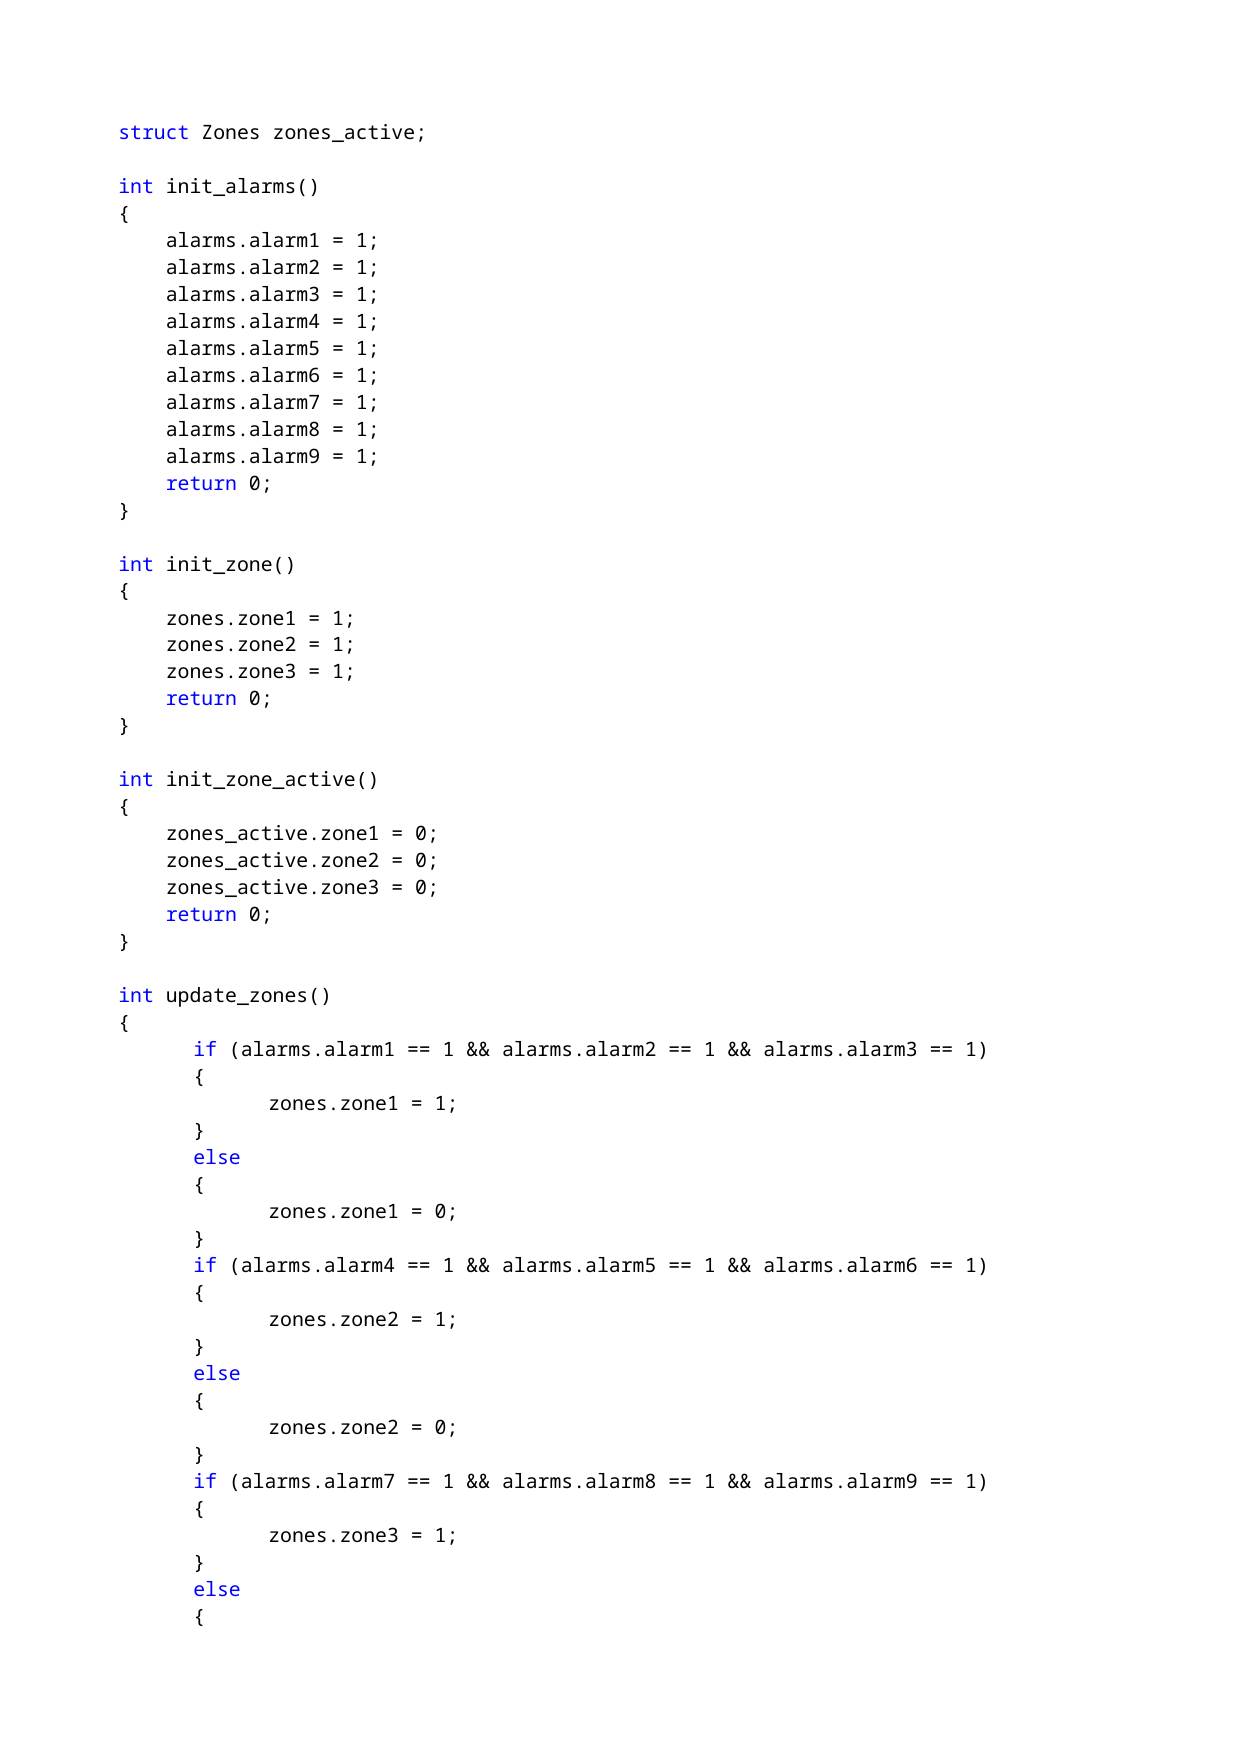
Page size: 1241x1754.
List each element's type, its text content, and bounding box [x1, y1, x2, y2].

text alarms.alarm3 = 1; [118, 280, 1122, 307]
text alarms.alarm2 = 1; [118, 253, 1122, 280]
text zones.zone3 = 1; [118, 1521, 1122, 1548]
text else [118, 1359, 1122, 1386]
text } [118, 1224, 1122, 1251]
text { [118, 199, 1122, 226]
text alarms.alarm7 = 1; [118, 388, 1122, 415]
text { [118, 1170, 1122, 1197]
text if (alarms.alarm1 == 1 && alarms.alarm2 == 1 && alarms.alarm3 == 1) [118, 1035, 1122, 1062]
text return 0; [118, 901, 1122, 927]
text { [118, 1062, 1122, 1089]
text return 0; [118, 469, 1122, 496]
text struct Zones zones_active; [118, 118, 1122, 145]
text int init_alarms() [118, 172, 1122, 199]
text zones_active.zone3 = 0; [118, 873, 1122, 901]
text { [118, 1008, 1122, 1035]
text alarms.alarm9 = 1; [118, 442, 1122, 469]
text zones.zone2 = 1; [118, 631, 1122, 658]
text if (alarms.alarm7 == 1 && alarms.alarm8 == 1 && alarms.alarm9 == 1) [118, 1467, 1122, 1494]
text return 0; [118, 685, 1122, 712]
text { [118, 1278, 1122, 1305]
text { [118, 577, 1122, 604]
text int init_zone_active() [118, 766, 1122, 793]
text } [118, 1548, 1122, 1575]
text { [118, 1602, 1122, 1629]
text zones.zone1 = 0; [118, 1197, 1122, 1224]
text int update_zones() [118, 981, 1122, 1008]
text alarms.alarm5 = 1; [118, 334, 1122, 361]
text } [118, 1440, 1122, 1467]
text zones_active.zone2 = 0; [118, 847, 1122, 873]
text alarms.alarm6 = 1; [118, 361, 1122, 388]
text zones_active.zone1 = 0; [118, 819, 1122, 847]
text { [118, 1494, 1122, 1521]
text alarms.alarm4 = 1; [118, 307, 1122, 334]
text { [118, 1386, 1122, 1413]
text } [118, 927, 1122, 954]
text } [118, 1332, 1122, 1359]
text alarms.alarm8 = 1; [118, 415, 1122, 442]
text } [118, 1116, 1122, 1143]
text else [118, 1575, 1122, 1602]
text zones.zone2 = 0; [118, 1413, 1122, 1440]
text if (alarms.alarm4 == 1 && alarms.alarm5 == 1 && alarms.alarm6 == 1) [118, 1251, 1122, 1278]
text else [118, 1143, 1122, 1170]
text } [118, 496, 1122, 523]
text zones.zone1 = 1; [118, 604, 1122, 631]
text } [118, 712, 1122, 739]
text zones.zone2 = 1; [118, 1305, 1122, 1332]
text alarms.alarm1 = 1; [118, 226, 1122, 253]
text zones.zone3 = 1; [118, 658, 1122, 685]
text zones.zone1 = 1; [118, 1089, 1122, 1116]
text { [118, 793, 1122, 819]
text int init_zone() [118, 550, 1122, 577]
